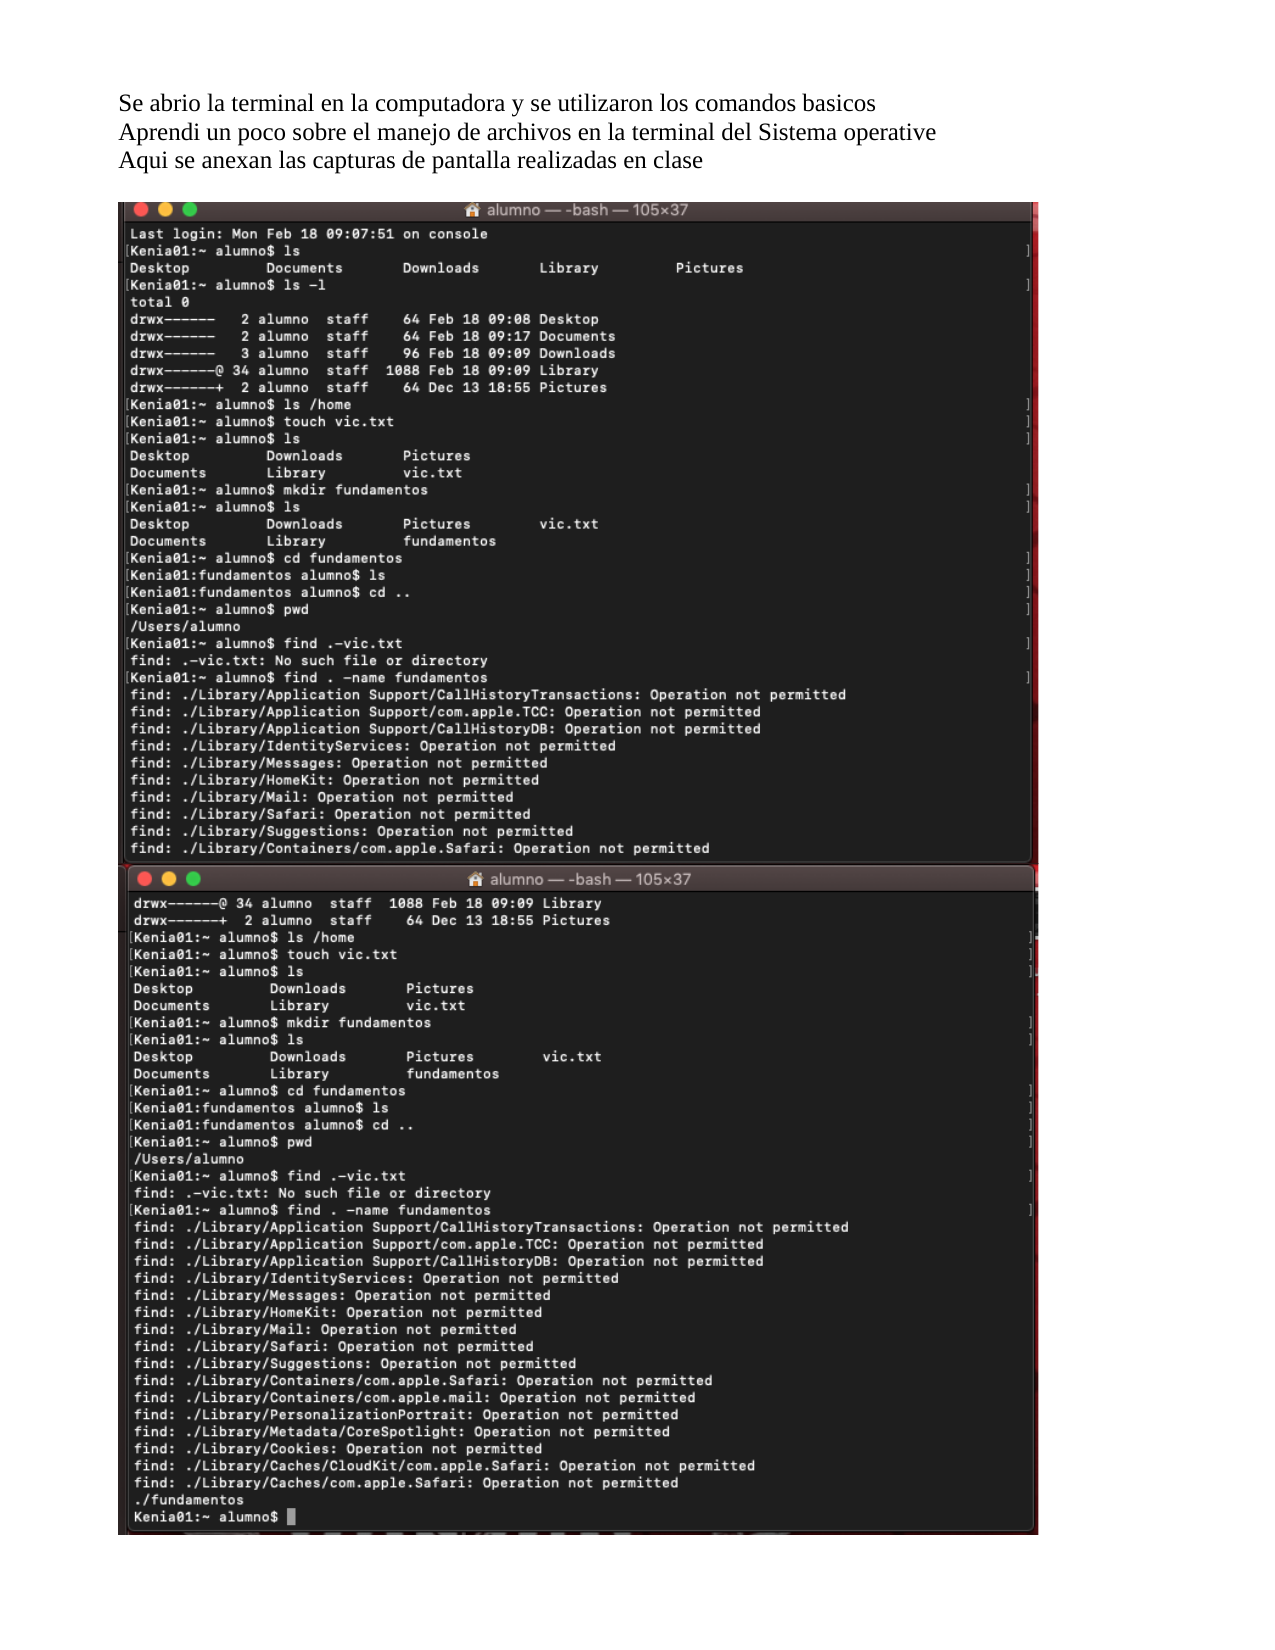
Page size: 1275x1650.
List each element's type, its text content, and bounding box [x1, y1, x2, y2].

text Aqui se anexan las capturas de pantalla realizadas en clase [118, 145, 1205, 174]
text Se abrio la terminal en la computadora y se utilizaron los comandos basicos [118, 88, 1205, 117]
text Aprendi un poco sobre el manejo de archivos en la terminal del Sistema operative [118, 117, 1205, 145]
